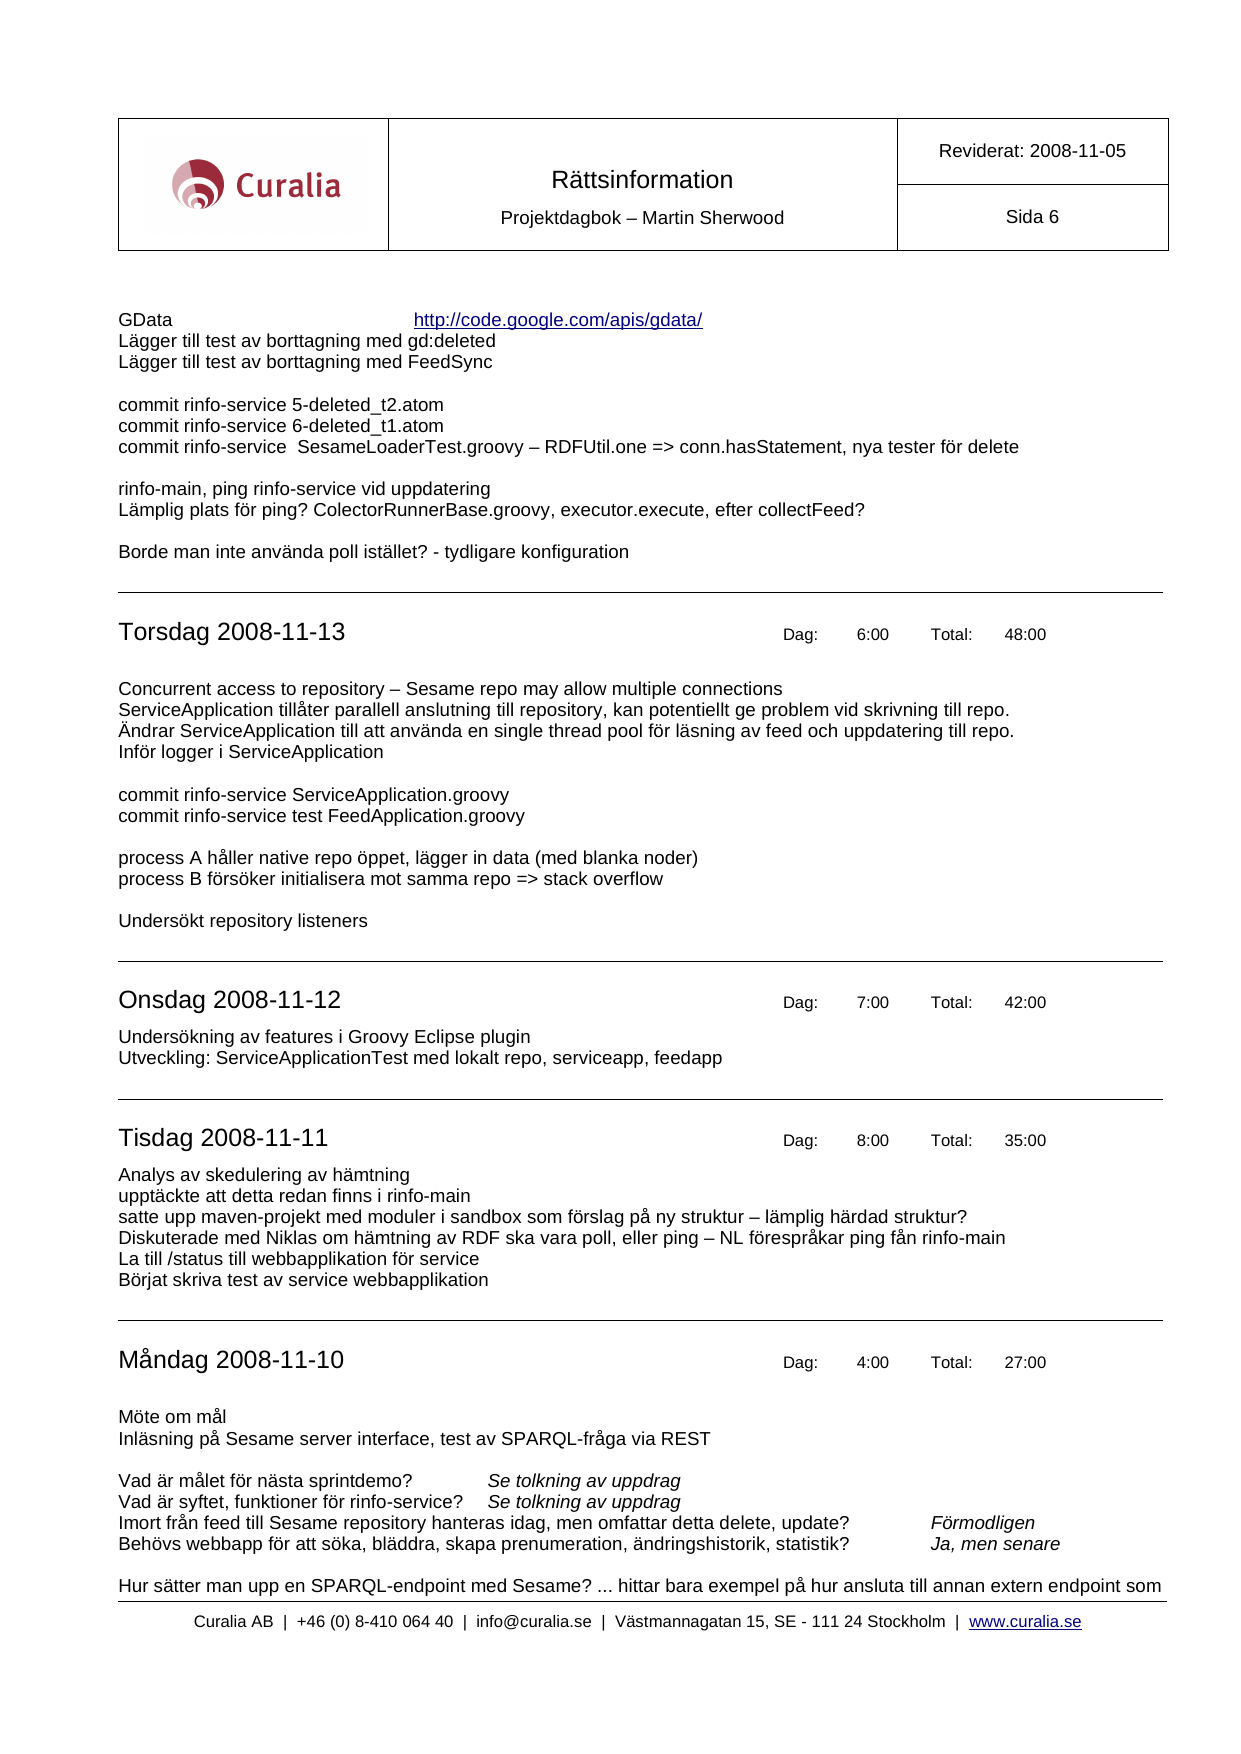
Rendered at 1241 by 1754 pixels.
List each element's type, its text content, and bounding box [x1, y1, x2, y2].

subtitle Tisdag 2008-11-11 Dag: 8:00 Total: 35:00 [118, 1124, 1163, 1152]
text Concurrent access to repository – Sesame repo may allow multiple connections [118, 679, 1163, 700]
text process B försöker initialisera mot samma repo => stack overflow [118, 868, 1163, 889]
text process A håller native repo öppet, lägger in data (med blanka noder) [118, 847, 1163, 868]
text upptäckte att detta redan finns i rinfo-main [118, 1185, 1163, 1206]
text satte upp maven-projekt med moduler i sandbox som förslag på ny struktur – lämplig härdad struktur? [118, 1206, 1163, 1227]
text ServiceApplication tillåter parallell anslutning till repository, kan potentiellt ge problem vid skrivning till repo. [118, 700, 1163, 721]
subtitle Måndag 2008-11-10 Dag: 4:00 Total: 27:00 [118, 1345, 1163, 1373]
text Lämplig plats för ping? ColectorRunnerBase.groovy, executor.execute, efter collectFeed? [118, 499, 1163, 520]
text commit rinfo-service 6-deleted_t1.atom [118, 415, 1163, 436]
text Inför logger i ServiceApplication [118, 742, 1163, 763]
subtitle Torsdag 2008-11-13 Dag: 6:00 Total: 48:00 [118, 617, 1163, 645]
text Imort från feed till Sesame repository hanteras idag, men omfattar detta delete, update? Förmodligen [118, 1512, 1163, 1533]
text Vad är målet för nästa sprintdemo? Se tolkning av uppdrag [118, 1470, 1163, 1491]
text Möte om mål [118, 1407, 1163, 1428]
text Behövs webbapp för att söka, bläddra, skapa prenumeration, ändringshistorik, statistik? Ja, men senare [118, 1533, 1163, 1554]
text Analys av skedulering av hämtning [118, 1164, 1163, 1185]
text Lägger till test av borttagning med gd:deleted [118, 331, 1163, 352]
text Undersökning av features i Groovy Eclipse plugin [118, 1027, 1163, 1048]
text commit rinfo-service 5-deleted_t2.atom [118, 394, 1163, 415]
text Vad är syftet, funktioner för rinfo-service? Se tolkning av uppdrag [118, 1491, 1163, 1512]
text Ändrar ServiceApplication till att använda en single thread pool för läsning av feed och uppdatering till repo. [118, 721, 1163, 742]
text Undersökt repository listeners [118, 910, 1163, 931]
picture [146, 134, 367, 235]
text Borde man inte använda poll istället? - tydligare konfiguration [118, 541, 1163, 562]
text La till /status till webbapplikation för service [118, 1248, 1163, 1269]
text Utveckling: ServiceApplicationTest med lokalt repo, serviceapp, feedapp [118, 1048, 1163, 1069]
text commit rinfo-service SesameLoaderTest.groovy – RDFUtil.one => conn.hasStatement, nya tester för delete [118, 436, 1163, 457]
text Börjat skriva test av service webbapplikation [118, 1269, 1163, 1290]
text Diskuterade med Niklas om hämtning av RDF ska vara poll, eller ping – NL förespråkar ping fån rinfo-main [118, 1227, 1163, 1248]
text Inläsning på Sesame server interface, test av SPARQL-fråga via REST [118, 1428, 1163, 1449]
text commit rinfo-service ServiceApplication.groovy [118, 784, 1163, 805]
text GData http://code.google.com/apis/gdata/ [118, 310, 1163, 331]
text commit rinfo-service test FeedApplication.groovy [118, 805, 1163, 826]
text rinfo-main, ping rinfo-service vid uppdatering [118, 478, 1163, 499]
text Hur sätter man upp en SPARQL-endpoint med Sesame? ... hittar bara exempel på hur ansluta till annan extern endpoint som [118, 1575, 1163, 1596]
subtitle Onsdag 2008-11-12 Dag: 7:00 Total: 42:00 [118, 986, 1163, 1014]
text Lägger till test av borttagning med FeedSync [118, 352, 1163, 373]
